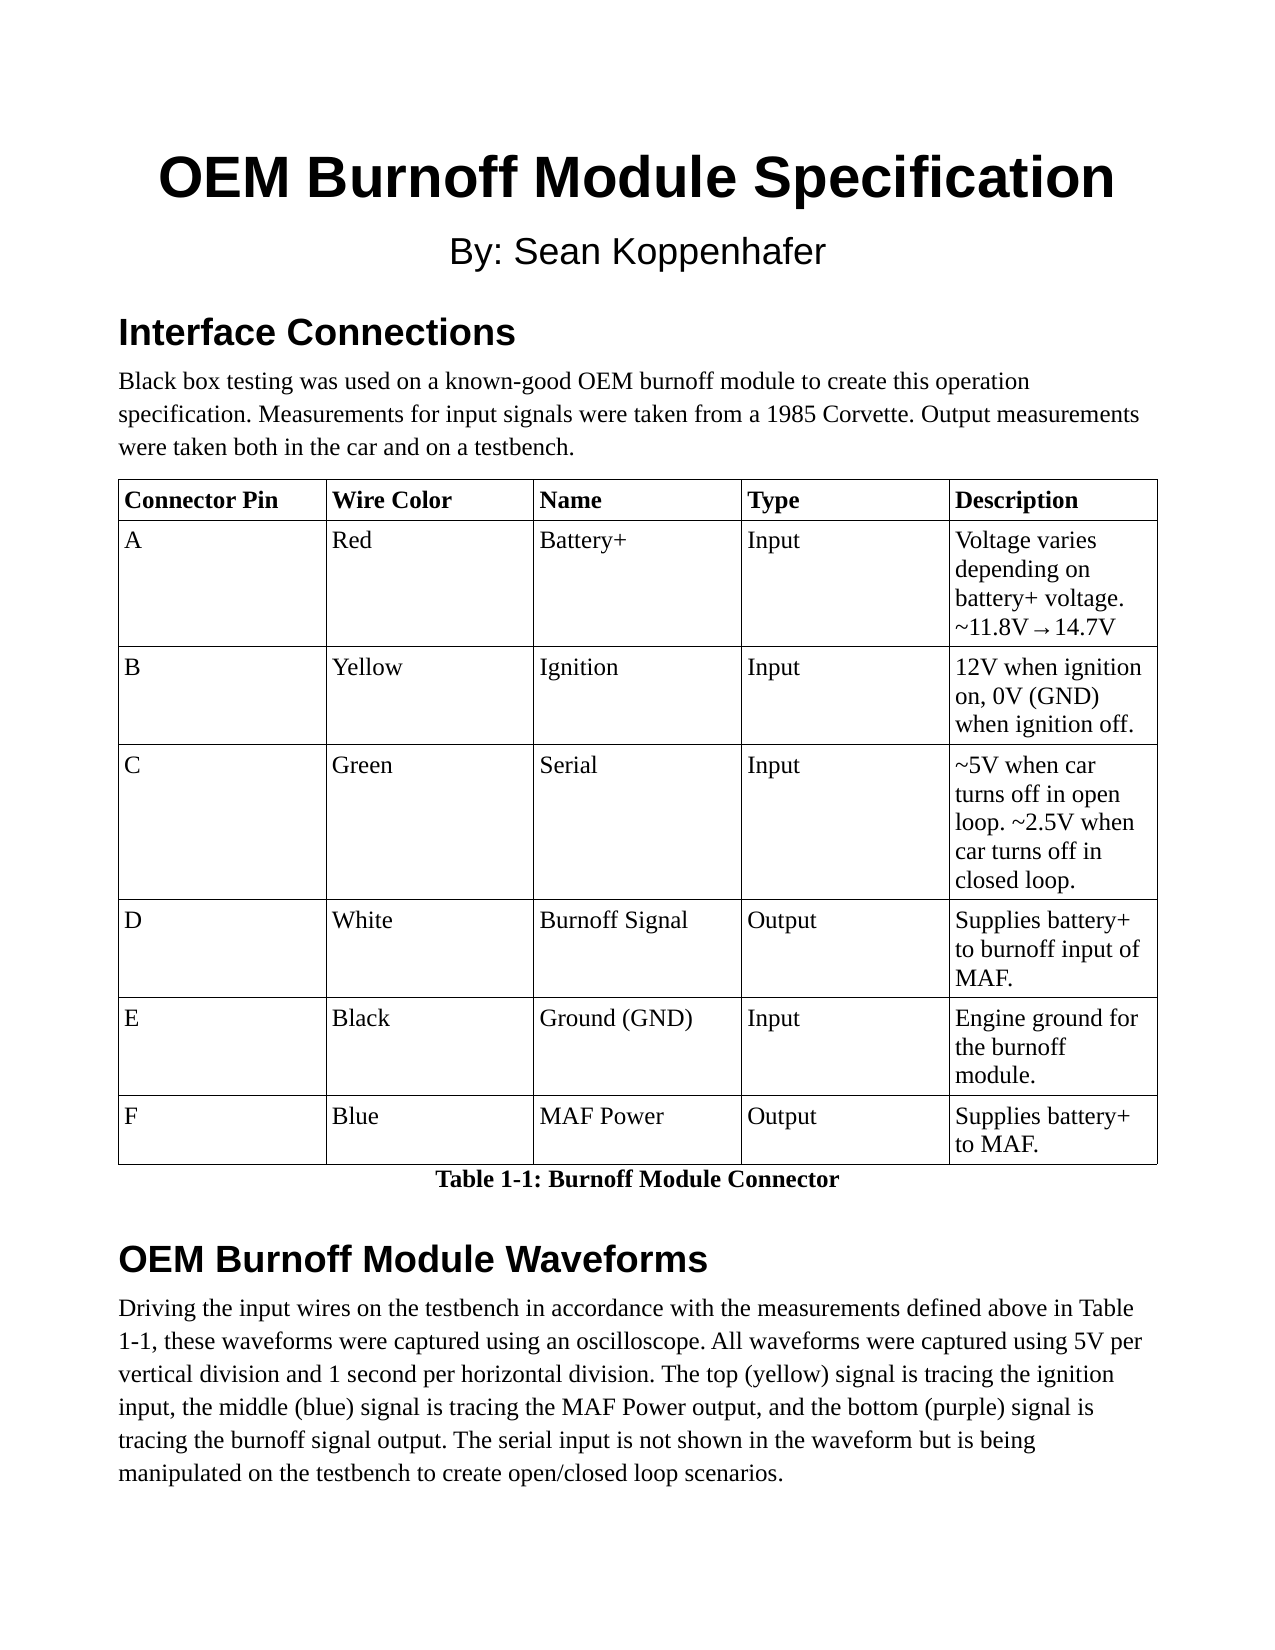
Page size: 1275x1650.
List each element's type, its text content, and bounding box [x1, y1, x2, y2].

table_cell B [119, 647, 326, 744]
text Driving the input wires on the testbench in accordance with the measurements defined above in Table 1-1, these waveforms were captured using an oscilloscope. All waveforms were captured using 5V per vertical division and 1 second per horizontal division. The top (yellow) signal is tracing the ignition input, the middle (blue) signal is tracing the MAF Power output, and the bottom (purple) signal is tracing the burnoff signal output. The serial input is not shown in the waveform but is being manipulated on the testbench to create open/closed loop scenarios. [118, 1293, 1157, 1487]
table_cell F [119, 1096, 326, 1164]
table_cell Yellow [327, 647, 533, 744]
table_header Name [534, 480, 741, 520]
table_cell Black [327, 998, 533, 1095]
table_header Description [950, 480, 1157, 520]
subtitle OEM Burnoff Module Waveforms [118, 1237, 1157, 1280]
table_cell Input [742, 745, 949, 899]
table_cell Voltage varies depending on battery+ voltage. ~11.8V→14.7V [950, 521, 1157, 646]
table_cell E [119, 998, 326, 1095]
table_header Type [742, 480, 949, 520]
text Table 1-1: Burnoff Module Connector [118, 1165, 1157, 1193]
table_cell Blue [327, 1096, 533, 1164]
table_cell Input [742, 998, 949, 1095]
table_header Wire Color [327, 480, 533, 520]
table_cell Engine ground for the burnoff module. [950, 998, 1157, 1095]
table_cell Ground (GND) [534, 998, 741, 1095]
table_cell Input [742, 521, 949, 646]
table_cell MAF Power [534, 1096, 741, 1164]
table_cell ~5V when car turns off in open loop. ~2.5V when car turns off in closed loop. [950, 745, 1157, 899]
text Black box testing was used on a known-good OEM burnoff module to create this operation specification. Measurements for input signals were taken from a 1985 Corvette. Output measurements were taken both in the car and on a testbench. [118, 366, 1157, 461]
table_cell Green [327, 745, 533, 899]
table_cell 12V when ignition on, 0V (GND) when ignition off. [950, 647, 1157, 744]
table_cell Supplies battery+ to burnoff input of MAF. [950, 900, 1157, 997]
table_cell C [119, 745, 326, 899]
table_header Connector Pin [119, 480, 326, 520]
table_cell Battery+ [534, 521, 741, 646]
table_cell Serial [534, 745, 741, 899]
table_cell A [119, 521, 326, 646]
table_cell Burnoff Signal [534, 900, 741, 997]
table_cell Ignition [534, 647, 741, 744]
table_cell Output [742, 1096, 949, 1164]
table_cell Red [327, 521, 533, 646]
subtitle Interface Connections [118, 309, 1157, 353]
title OEM Burnoff Module Specification [118, 143, 1157, 210]
subtitle By: Sean Koppenhafer [118, 229, 1157, 272]
table_cell Output [742, 900, 949, 997]
table_cell D [119, 900, 326, 997]
table_cell Input [742, 647, 949, 744]
table_cell White [327, 900, 533, 997]
table_cell Supplies battery+ to MAF. [950, 1096, 1157, 1164]
